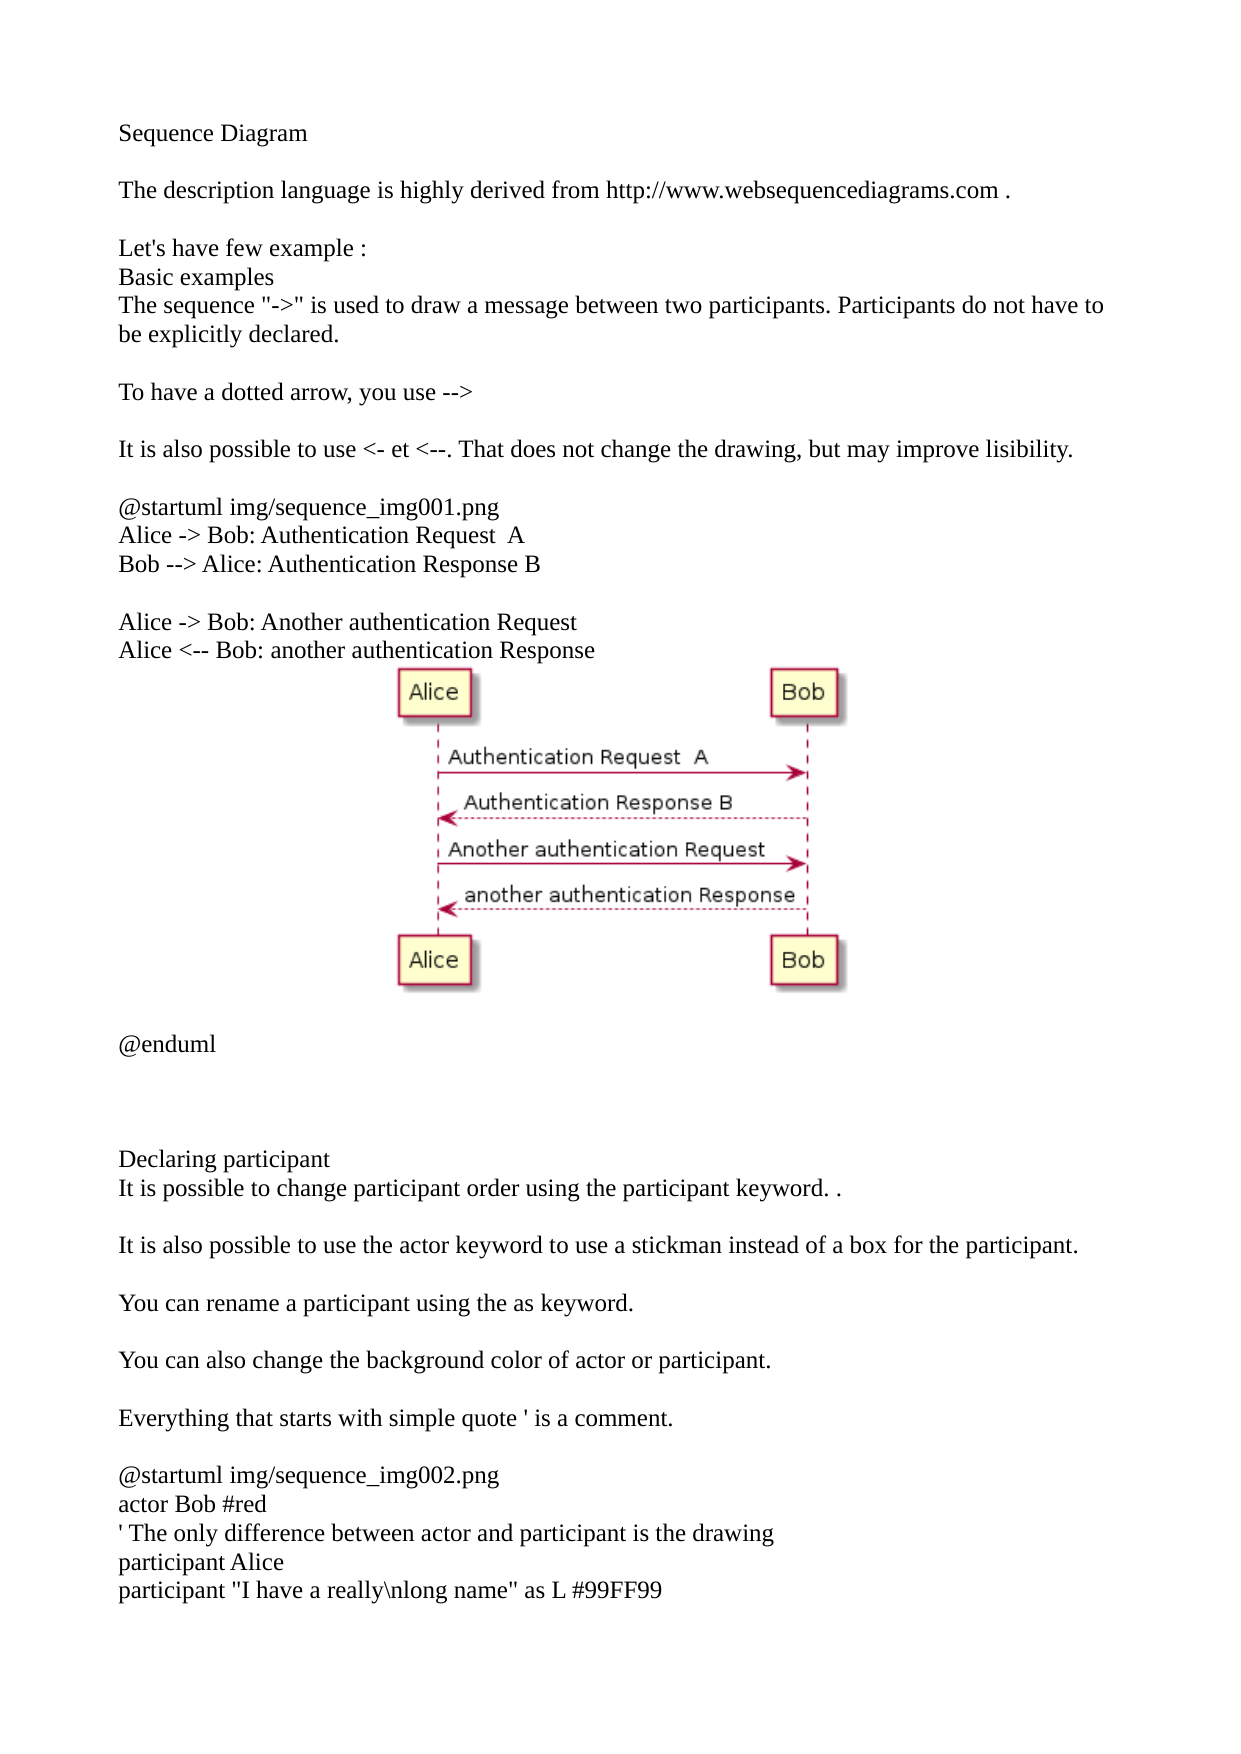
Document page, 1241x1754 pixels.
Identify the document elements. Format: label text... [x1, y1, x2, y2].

text participant Alice [118, 1547, 1122, 1575]
text Basic examples [118, 262, 1122, 291]
text To have a dotted arrow, you use --> [118, 377, 1122, 406]
text The sequence "->" is used to draw a message between two participants. Participants do not have to be explicitly declared. [118, 291, 1122, 348]
text @enduml [118, 1029, 1122, 1058]
text @startuml img/sequence_img002.png [118, 1460, 1122, 1489]
text @startuml img/sequence_img001.png [118, 492, 1122, 521]
text It is also possible to use <- et <--. That does not change the drawing, but may improve lisibility. [118, 434, 1122, 463]
text Declaring participant [118, 1144, 1122, 1173]
picture [386, 664, 854, 1001]
text participant "I have a really\nlong name" as L #99FF99 [118, 1575, 1122, 1604]
text It is possible to change participant order using the participant keyword. . [118, 1173, 1122, 1202]
text Alice <-- Bob: another authentication Response [118, 636, 1122, 664]
text Let's have few example : [118, 233, 1122, 262]
text The description language is highly derived from http://www.websequencediagrams.com . [118, 176, 1122, 204]
text Sequence Diagram [118, 118, 1122, 147]
text Everything that starts with simple quote ' is a comment. [118, 1403, 1122, 1432]
text It is also possible to use the actor keyword to use a stickman instead of a box for the participant. [118, 1230, 1122, 1259]
text You can also change the background color of actor or participant. [118, 1345, 1122, 1374]
text You can rename a participant using the as keyword. [118, 1288, 1122, 1317]
text ' The only difference between actor and participant is the drawing [118, 1518, 1122, 1547]
text Bob --> Alice: Authentication Response B [118, 549, 1122, 578]
text actor Bob #red [118, 1489, 1122, 1518]
text Alice -> Bob: Another authentication Request [118, 607, 1122, 636]
text Alice -> Bob: Authentication Request A [118, 521, 1122, 549]
